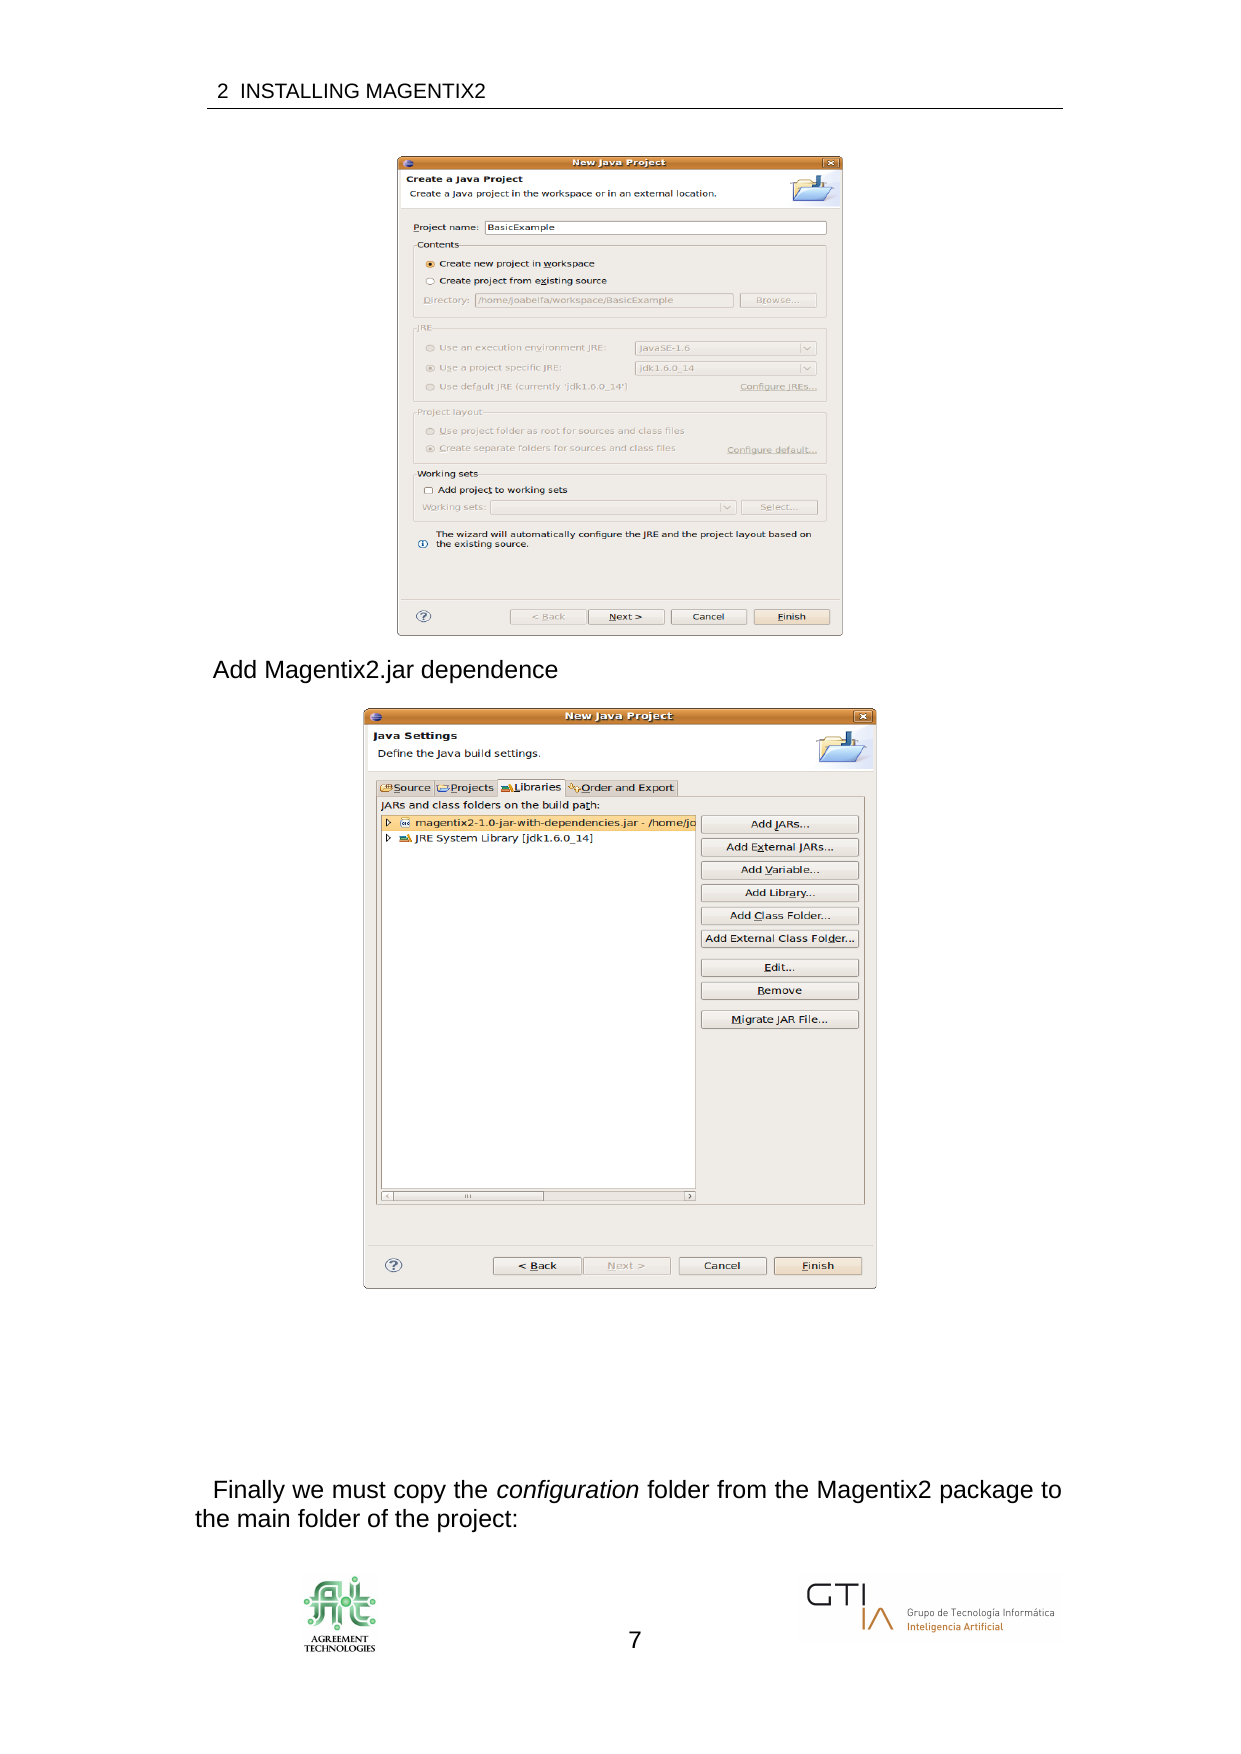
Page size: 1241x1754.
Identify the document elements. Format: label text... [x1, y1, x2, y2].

text Add Magentix2.jar dependence [195, 656, 1063, 684]
picture [797, 1573, 1063, 1642]
text Finally we must copy the configuration folder from the Magentix2 package to the main folder of the project: [195, 1475, 1063, 1532]
picture [363, 708, 877, 1289]
picture [397, 156, 843, 636]
picture [299, 1573, 380, 1657]
